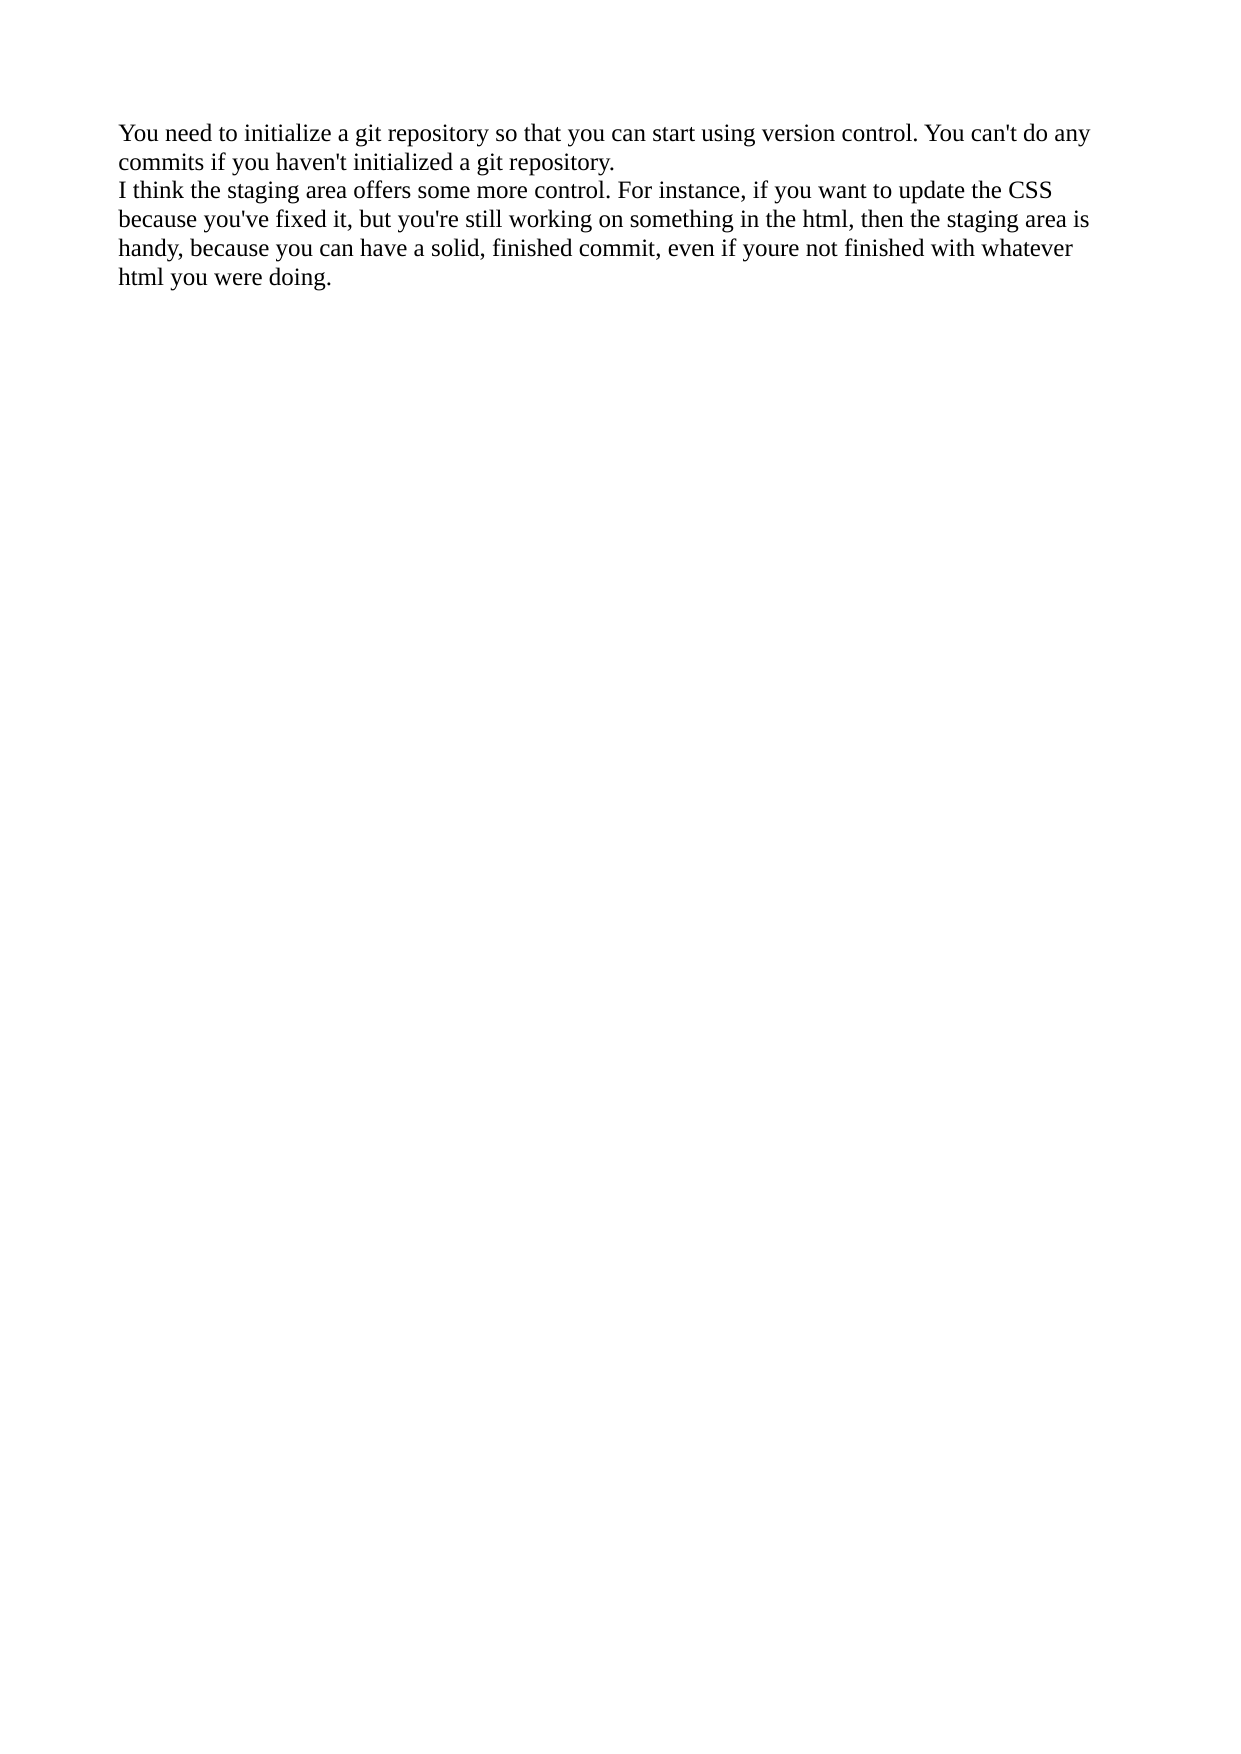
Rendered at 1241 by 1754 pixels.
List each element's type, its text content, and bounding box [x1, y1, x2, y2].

text You need to initialize a git repository so that you can start using version control. You can't do any commits if you haven't initialized a git repository. [118, 118, 1122, 176]
text I think the staging area offers some more control. For instance, if you want to update the CSS because you've fixed it, but you're still working on something in the html, then the staging area is handy, because you can have a solid, finished commit, even if youre not finished with whatever html you were doing. [118, 176, 1122, 291]
